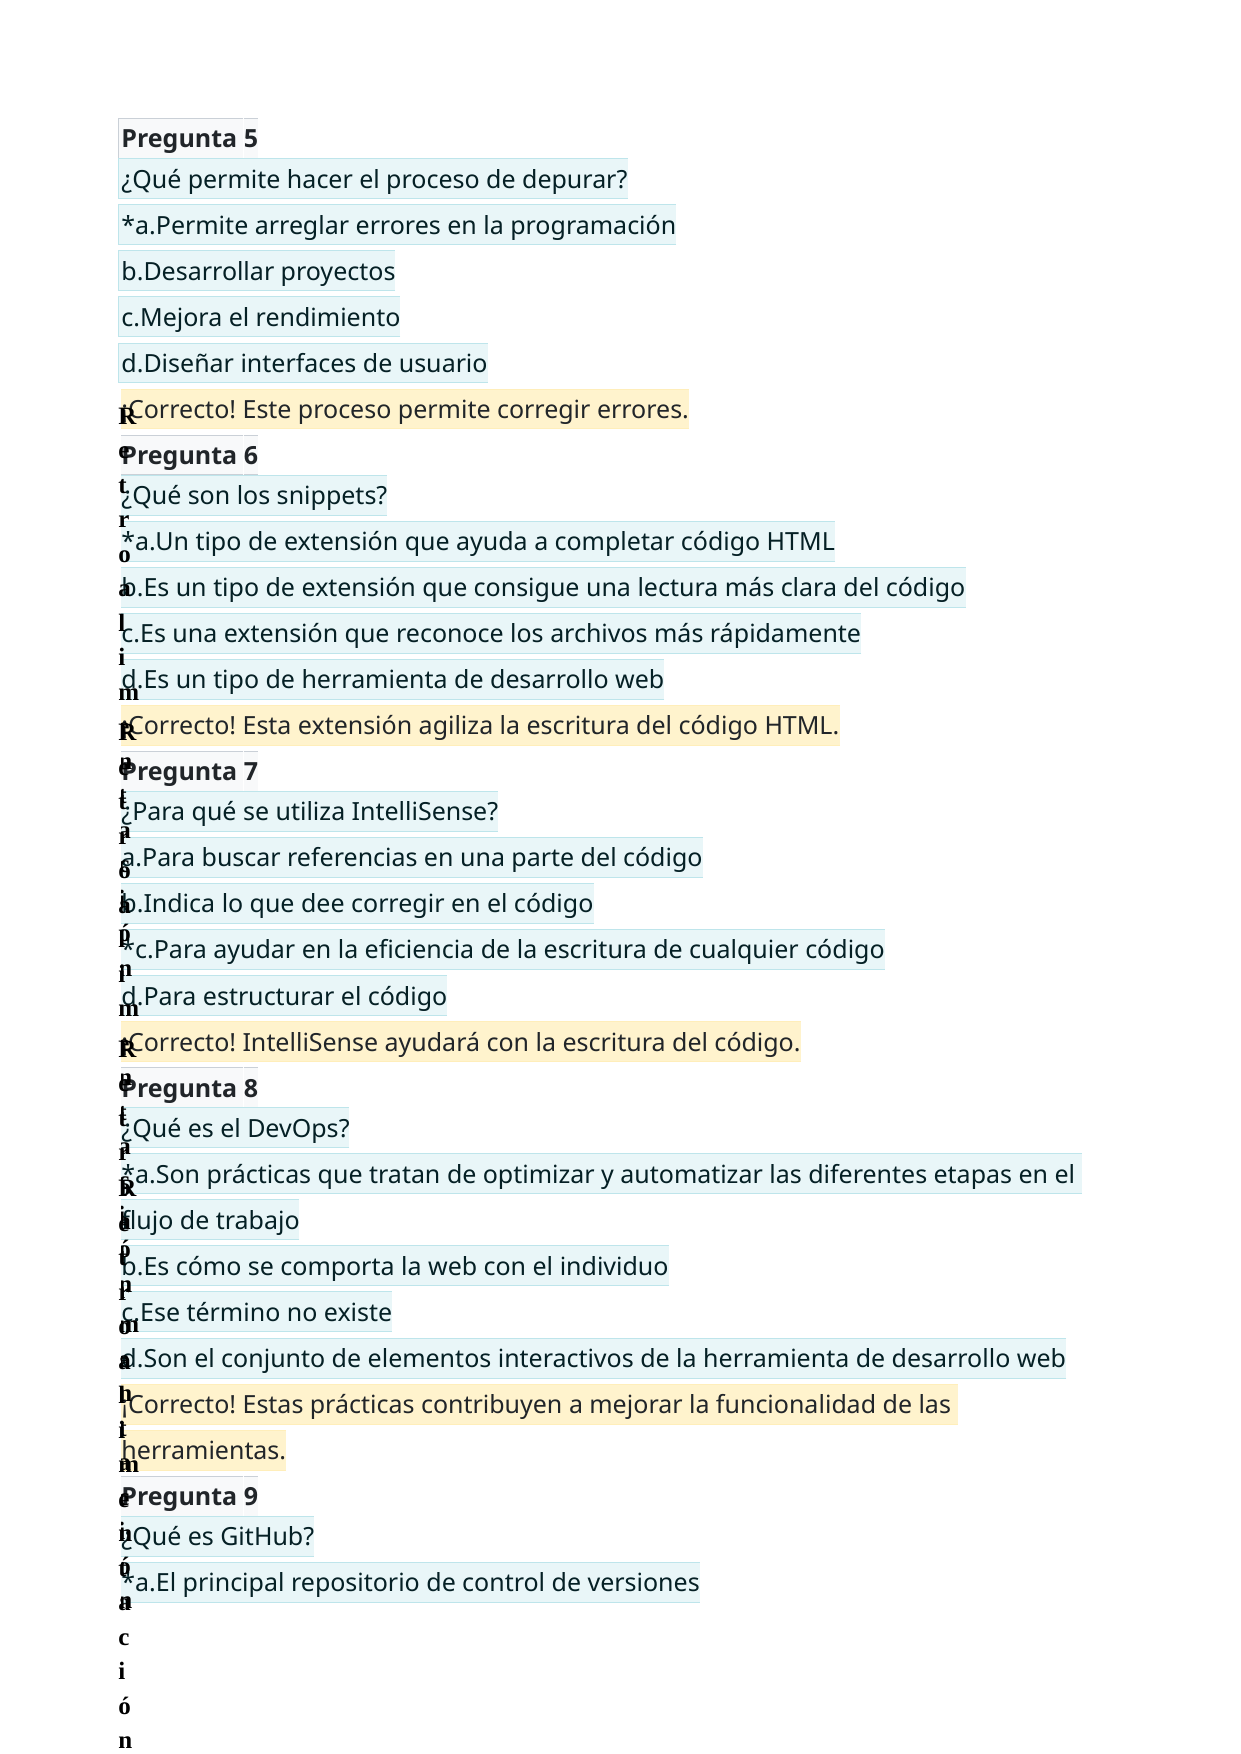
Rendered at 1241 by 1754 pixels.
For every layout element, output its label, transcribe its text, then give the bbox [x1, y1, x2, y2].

text a.Para buscar referencias en una parte del código [121, 837, 1122, 877]
text d.Para estructurar el código [121, 975, 1122, 1015]
text d.Diseñar interfaces de usuario [118, 342, 1122, 382]
text b.Es cómo se comporta la web con el individuo [121, 1245, 1122, 1286]
text d.Es un tipo de herramienta de desarrollo web [121, 659, 1122, 699]
text b.Indica lo que dee corregir en el código [121, 883, 1122, 923]
text ¿Qué permite hacer el proceso de depurar? [119, 158, 1122, 198]
text *a.Son prácticas que tratan de optimizar y automatizar las diferentes etapas en el flujo de trabajo [121, 1153, 1122, 1239]
text ¿Qué son los snippets? [121, 474, 1122, 515]
text ¡Correcto! Estas prácticas contribuyen a mejorar la funcionalidad de las herramientas. [121, 1383, 1122, 1470]
text *c.Para ayudar en la eficiencia de la escritura de cualquier código [121, 929, 1122, 969]
text c.Es una extensión que reconoce los archivos más rápidamente [121, 613, 1122, 653]
text c.Mejora el rendimiento [119, 296, 1122, 336]
subtitle Pregunta 5 [119, 118, 1122, 158]
text d.Son el conjunto de elementos interactivos de la herramienta de desarrollo web [121, 1337, 1122, 1378]
text b.Es un tipo de extensión que consigue una lectura más clara del código [121, 567, 1122, 607]
subtitle Pregunta 7 [121, 751, 1122, 791]
text ¿Para qué se utiliza IntelliSense? [121, 791, 1122, 831]
text *a.Permite arreglar errores en la programación [119, 204, 1122, 244]
text ¿Qué es el DevOps? [121, 1107, 1122, 1147]
text *a.El principal repositorio de control de versiones [121, 1562, 1122, 1602]
subtitle Pregunta 9 [121, 1476, 1122, 1516]
text ¡Correcto! Esta extensión agiliza la escritura del código HTML. [118, 705, 1122, 745]
text ¡Correcto! Este proceso permite corregir errores. [118, 388, 1122, 428]
text ¿Qué es GitHub? [121, 1516, 1122, 1556]
text c.Ese término no existe [121, 1291, 1122, 1332]
subtitle Pregunta 6 [121, 434, 1122, 474]
text *a.Un tipo de extensión que ayuda a completar código HTML [121, 521, 1122, 561]
text b.Desarrollar proyectos [119, 250, 1122, 290]
subtitle Pregunta 8 [121, 1067, 1122, 1107]
text ¡Correcto! IntelliSense ayudará con la escritura del código. [118, 1021, 1122, 1061]
